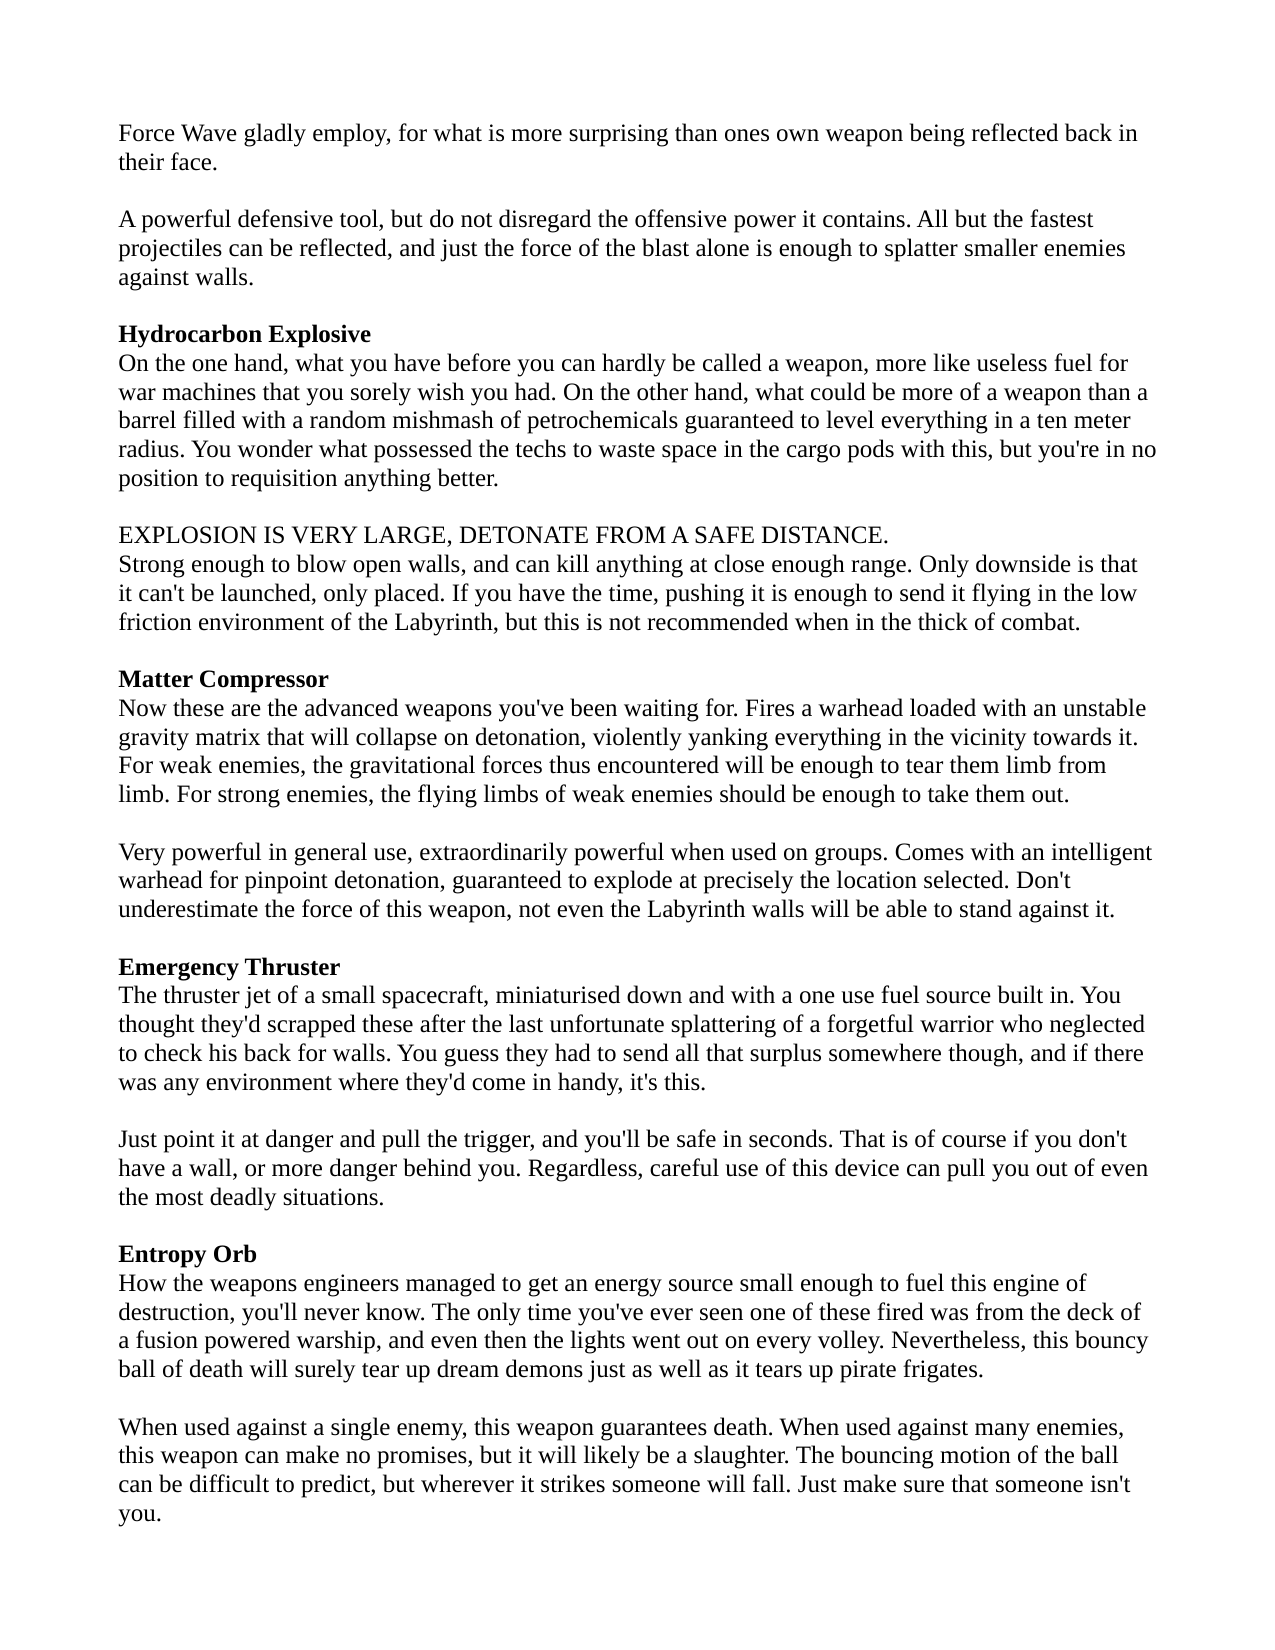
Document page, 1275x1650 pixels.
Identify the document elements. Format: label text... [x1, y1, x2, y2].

text Hydrocarbon Explosive [118, 319, 1157, 348]
text Strong enough to blow open walls, and can kill anything at close enough range. Only downside is that it can't be launched, only placed. If you have the time, pushing it is enough to send it flying in the low friction environment of the Labyrinth, but this is not recommended when in the thick of combat. [118, 549, 1157, 636]
text Now these are the advanced weapons you've been waiting for. Fires a warhead loaded with an unstable gravity matrix that will collapse on detonation, violently yanking everything in the vicinity towards it. For weak enemies, the gravitational forces thus encountered will be enough to tear them limb from limb. For strong enemies, the flying limbs of weak enemies should be enough to take them out. [118, 693, 1157, 808]
text Matter Compressor [118, 664, 1157, 693]
text Force Wave gladly employ, for what is more surprising than ones own weapon being reflected back in their face. [118, 118, 1157, 176]
text Just point it at danger and pull the trigger, and you'll be safe in seconds. That is of course if you don't have a wall, or more danger behind you. Regardless, careful use of this device can pull you out of even the most deadly situations. [118, 1124, 1157, 1211]
text EXPLOSION IS VERY LARGE, DETONATE FROM A SAFE DISTANCE. [118, 521, 1157, 549]
text A powerful defensive tool, but do not disregard the offensive power it contains. All but the fastest projectiles can be reflected, and just the force of the blast alone is enough to splatter smaller enemies against walls. [118, 204, 1157, 291]
text When used against a single enemy, this weapon guarantees death. When used against many enemies, this weapon can make no promises, but it will likely be a slaughter. The bouncing motion of the ball can be difficult to predict, but wherever it strikes someone will fall. Just make sure that someone isn't you. [118, 1412, 1157, 1527]
text Emergency Thruster [118, 952, 1157, 981]
text The thruster jet of a small spacecraft, miniaturised down and with a one use fuel source built in. You thought they'd scrapped these after the last unfortunate splattering of a forgetful warrior who neglected to check his back for walls. You guess they had to send all that surplus somewhere though, and if there was any environment where they'd come in handy, it's this. [118, 981, 1157, 1096]
text On the one hand, what you have before you can hardly be called a weapon, more like useless fuel for war machines that you sorely wish you had. On the other hand, what could be more of a weapon than a barrel filled with a random mishmash of petrochemicals guaranteed to level everything in a ten meter radius. You wonder what possessed the techs to waste space in the cargo pods with this, but you're in no position to requisition anything better. [118, 348, 1157, 492]
text How the weapons engineers managed to get an energy source small enough to fuel this engine of destruction, you'll never know. The only time you've ever seen one of these fired was from the deck of a fusion powered warship, and even then the lights went out on every volley. Nevertheless, this bouncy ball of death will surely tear up dream demons just as well as it tears up pirate frigates. [118, 1268, 1157, 1383]
text Entropy Orb [118, 1239, 1157, 1268]
text Very powerful in general use, extraordinarily powerful when used on groups. Comes with an intelligent warhead for pinpoint detonation, guaranteed to explode at precisely the location selected. Don't underestimate the force of this weapon, not even the Labyrinth walls will be able to stand against it. [118, 837, 1157, 923]
